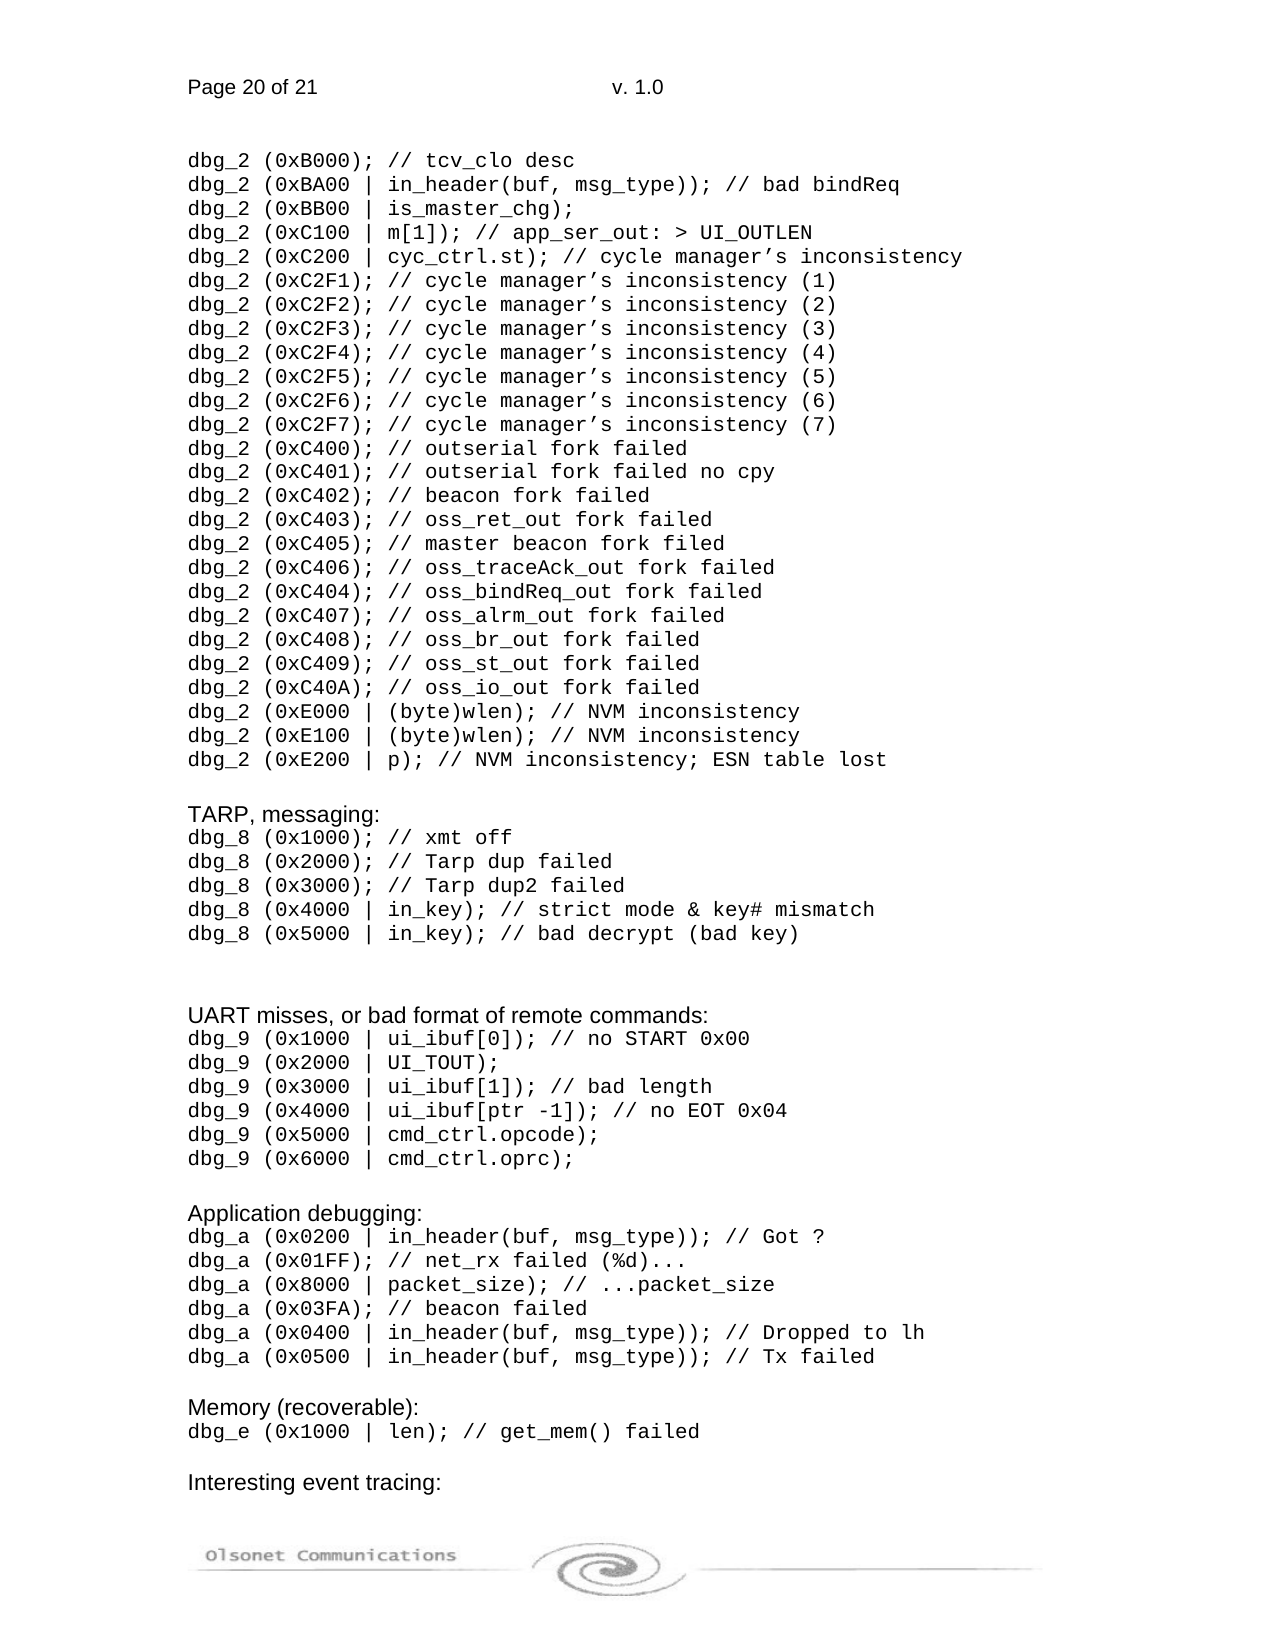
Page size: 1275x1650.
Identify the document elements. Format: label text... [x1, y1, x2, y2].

text dbg_2 (0xC402); // beacon fork failed [187, 485, 1087, 509]
text dbg_9 (0x6000 | cmd_ctrl.oprc); [187, 1148, 1087, 1172]
text dbg_a (0x01FF); // net_rx failed (%d)... [187, 1250, 1087, 1274]
text UART misses, or bad format of remote commands: [187, 1001, 1087, 1028]
text dbg_a (0x0400 | in_header(buf, msg_type)); // Dropped to lh [187, 1322, 1087, 1346]
text dbg_8 (0x4000 | in_key); // strict mode & key# mismatch [187, 899, 1087, 923]
text dbg_2 (0xB000); // tcv_clo desc [187, 150, 1087, 174]
text dbg_9 (0x4000 | ui_ibuf[ptr -1]); // no EOT 0x04 [187, 1100, 1087, 1124]
text dbg_2 (0xC407); // oss_alrm_out fork failed [187, 605, 1087, 629]
text dbg_8 (0x2000); // Tarp dup failed [187, 851, 1087, 875]
text dbg_9 (0x1000 | ui_ibuf[0]); // no START 0x00 [187, 1028, 1087, 1052]
text dbg_2 (0xC409); // oss_st_out fork failed [187, 653, 1087, 677]
text dbg_2 (0xE000 | (byte)wlen); // NVM inconsistency [187, 701, 1087, 725]
text dbg_2 (0xC403); // oss_ret_out fork failed [187, 509, 1087, 533]
text dbg_8 (0x1000); // xmt off [187, 827, 1087, 851]
text dbg_2 (0xC2F3); // cycle manager’s inconsistency (3) [187, 318, 1087, 342]
text dbg_2 (0xC100 | m[1]); // app_ser_out: > UI_OUTLEN [187, 222, 1087, 246]
text dbg_e (0x1000 | len); // get_mem() failed [187, 1421, 1087, 1445]
text dbg_a (0x0200 | in_header(buf, msg_type)); // Got ? [187, 1226, 1087, 1250]
text dbg_9 (0x3000 | ui_ibuf[1]); // bad length [187, 1076, 1087, 1100]
text dbg_2 (0xC400); // outserial fork failed [187, 437, 1087, 461]
text dbg_2 (0xC200 | cyc_ctrl.st); // cycle manager’s inconsistency [187, 246, 1087, 270]
text dbg_8 (0x3000); // Tarp dup2 failed [187, 875, 1087, 899]
text TARP, messaging: [187, 800, 1087, 827]
text dbg_2 (0xC406); // oss_traceAck_out fork failed [187, 557, 1087, 581]
text Memory (recoverable): [187, 1394, 1087, 1421]
text dbg_2 (0xC408); // oss_br_out fork failed [187, 629, 1087, 653]
text dbg_2 (0xC2F6); // cycle manager’s inconsistency (6) [187, 389, 1087, 413]
text dbg_8 (0x5000 | in_key); // bad decrypt (bad key) [187, 923, 1087, 947]
text dbg_2 (0xBA00 | in_header(buf, msg_type)); // bad bindReq [187, 174, 1087, 198]
text dbg_9 (0x5000 | cmd_ctrl.opcode); [187, 1124, 1087, 1148]
text dbg_2 (0xC2F1); // cycle manager’s inconsistency (1) [187, 270, 1087, 294]
text dbg_2 (0xC2F4); // cycle manager’s inconsistency (4) [187, 342, 1087, 366]
text dbg_2 (0xE100 | (byte)wlen); // NVM inconsistency [187, 725, 1087, 749]
text dbg_2 (0xC404); // oss_bindReq_out fork failed [187, 581, 1087, 605]
text dbg_a (0x0500 | in_header(buf, msg_type)); // Tx failed [187, 1346, 1087, 1370]
text dbg_a (0x03FA); // beacon failed [187, 1298, 1087, 1322]
text dbg_2 (0xE200 | p); // NVM inconsistency; ESN table lost [187, 749, 1087, 773]
text dbg_a (0x8000 | packet_size); // ...packet_size [187, 1274, 1087, 1298]
text dbg_2 (0xC405); // master beacon fork filed [187, 533, 1087, 557]
text dbg_2 (0xC2F7); // cycle manager’s inconsistency (7) [187, 413, 1087, 437]
text dbg_2 (0xC2F5); // cycle manager’s inconsistency (5) [187, 366, 1087, 389]
text dbg_2 (0xBB00 | is_master_chg); [187, 198, 1087, 222]
text dbg_9 (0x2000 | UI_TOUT); [187, 1052, 1087, 1076]
text Interesting event tracing: [187, 1469, 1087, 1496]
text dbg_2 (0xC2F2); // cycle manager’s inconsistency (2) [187, 294, 1087, 318]
text dbg_2 (0xC401); // outserial fork failed no cpy [187, 461, 1087, 485]
text Application debugging: [187, 1199, 1087, 1226]
picture [187, 1527, 1043, 1619]
text dbg_2 (0xC40A); // oss_io_out fork failed [187, 677, 1087, 701]
